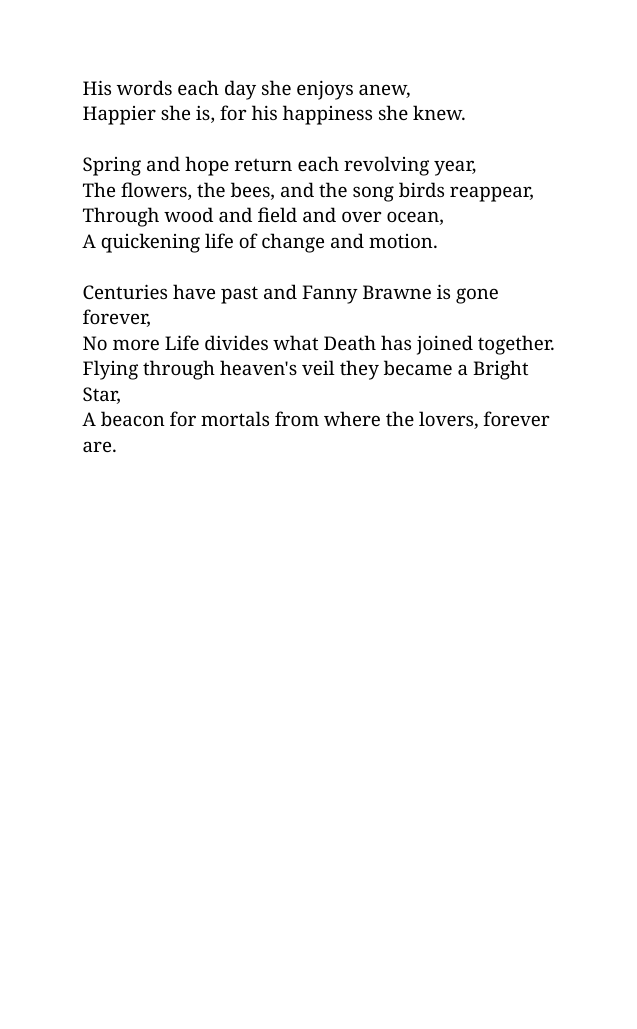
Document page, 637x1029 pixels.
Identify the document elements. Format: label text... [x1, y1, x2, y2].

text His words each day she enjoys anew, [82, 75, 568, 101]
text Centuries have past and Fanny Brawne is gone forever, [82, 279, 568, 330]
text No more Life divides what Death has joined together. [82, 330, 568, 356]
text A beacon for mortals from where the lovers, forever are. [82, 407, 568, 458]
text A quickening life of change and motion. [82, 228, 568, 254]
text Happier she is, for his happiness she knew. [82, 101, 568, 126]
text Through wood and field and over ocean, [82, 203, 568, 228]
text Spring and hope return each revolving year, [82, 152, 568, 177]
text Flying through heaven's veil they became a Bright Star, [82, 356, 568, 407]
text The flowers, the bees, and the song birds reappear, [82, 177, 568, 203]
